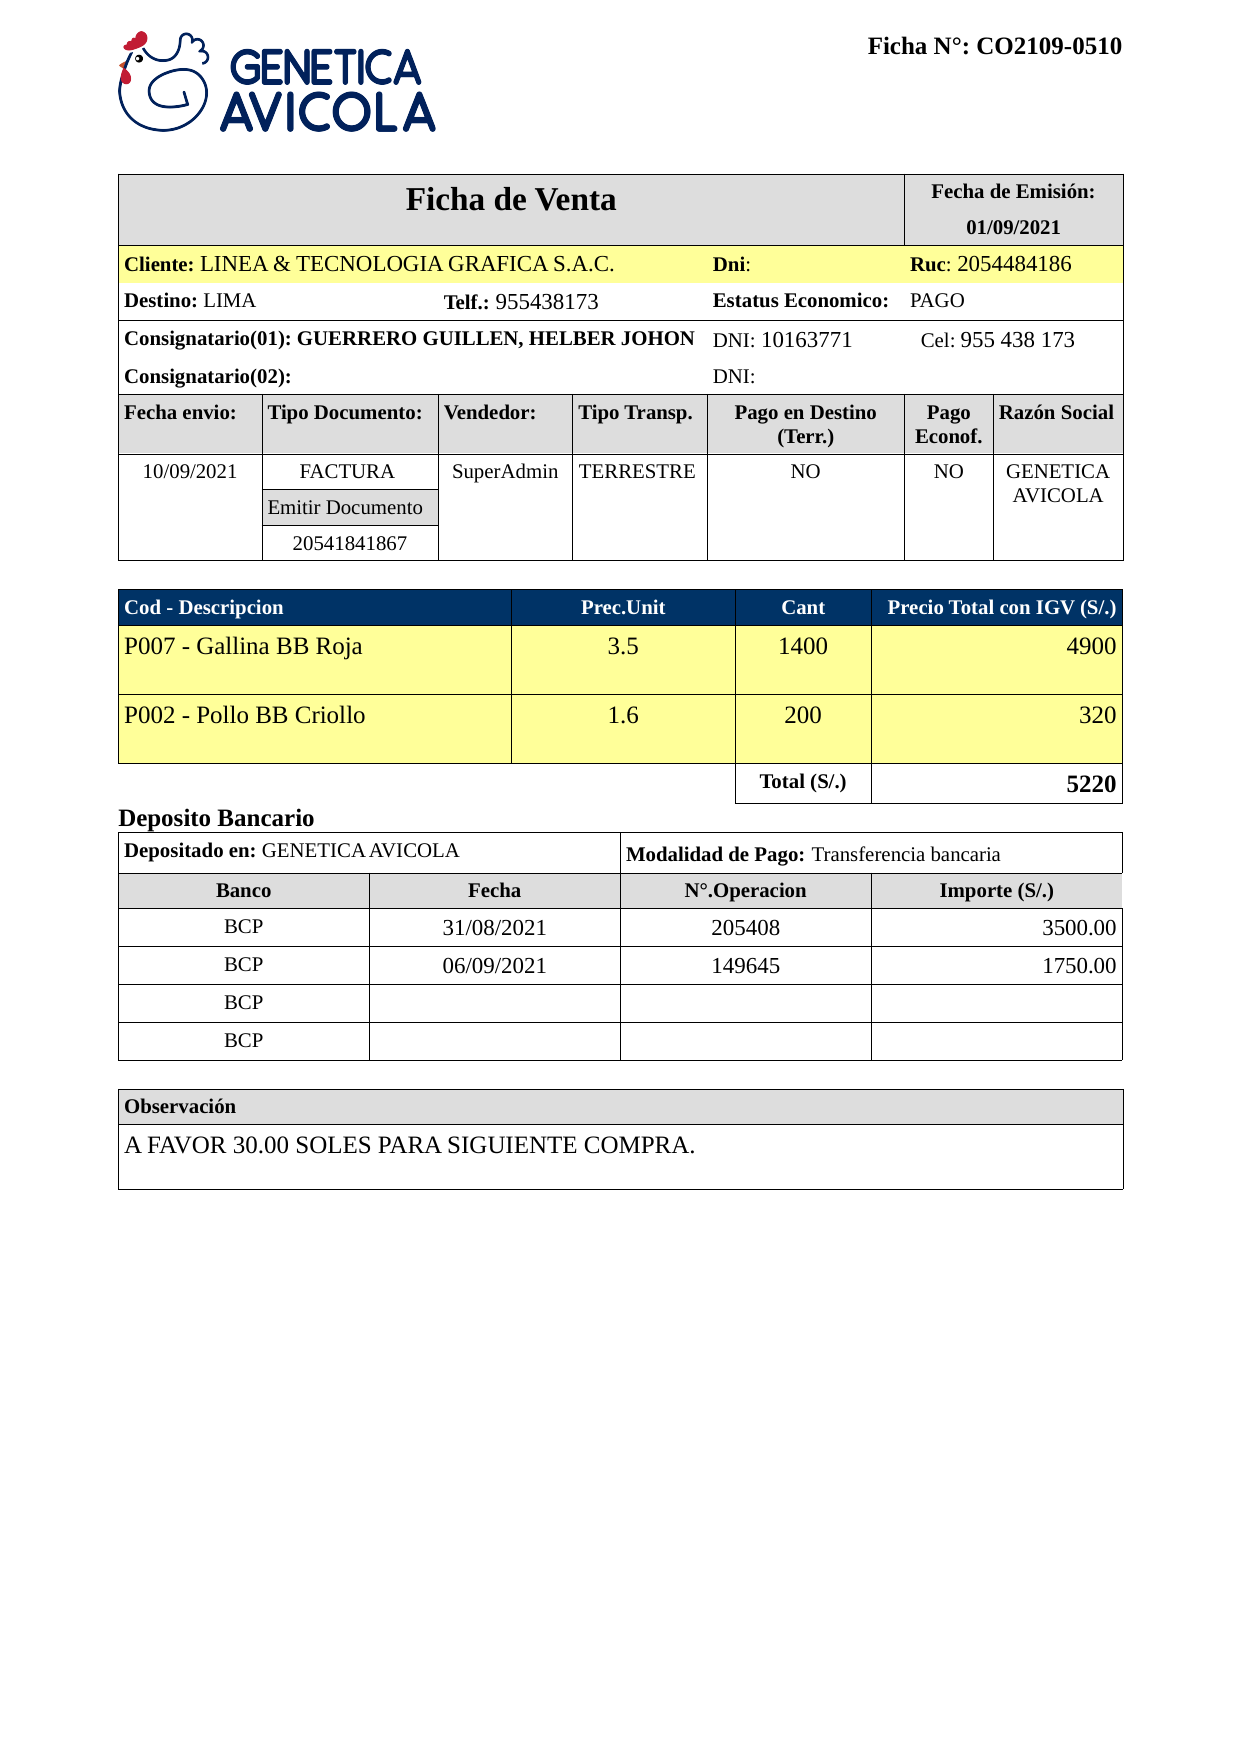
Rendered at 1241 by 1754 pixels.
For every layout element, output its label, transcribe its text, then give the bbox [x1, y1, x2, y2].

table_cell Fecha envio: [119, 395, 262, 453]
table_cell [872, 1023, 1122, 1060]
table_cell BCP [119, 1023, 369, 1060]
table_cell Tipo Documento: [263, 395, 438, 453]
table_header Observación [119, 1090, 1123, 1124]
picture [118, 31, 436, 132]
table_cell Ruc: 2054484186 [904, 246, 1123, 283]
table_cell SuperAdmin [439, 455, 572, 560]
table_cell Consignatario(01): GUERRERO GUILLEN, HELBER JOHON [119, 321, 707, 358]
table_cell 200 [736, 695, 871, 763]
table_cell Telf.: 955438173 [438, 283, 707, 320]
text Deposito Bancario [118, 803, 1122, 832]
table_header Cod - Descripcion [119, 590, 511, 625]
table_cell Pago Econof. [905, 395, 993, 453]
table_cell BCP [119, 985, 369, 1022]
table_header Modalidad de Pago: Transferencia bancaria [621, 833, 1122, 872]
table_cell 320 [872, 695, 1122, 763]
table_cell [872, 985, 1122, 1022]
table_cell FACTURA [263, 455, 438, 489]
table_cell PAGO [904, 283, 1123, 320]
table_cell [511, 764, 735, 803]
table_cell 3.5 [512, 626, 735, 694]
table_cell 1400 [736, 626, 871, 694]
table_cell P002 - Pollo BB Criollo [119, 695, 511, 763]
table_cell 1.6 [512, 695, 735, 763]
table_cell BCP [119, 909, 369, 946]
table_cell DNI: [707, 358, 1123, 394]
table_cell Consignatario(02): [119, 358, 707, 394]
table_cell P007 - Gallina BB Roja [119, 626, 511, 694]
table_cell 5220 [872, 764, 1122, 803]
table_cell 06/09/2021 [370, 947, 620, 984]
table_cell Razón Social [994, 395, 1123, 453]
table_cell 149645 [621, 947, 871, 984]
table_cell Destino: LIMA [119, 283, 438, 320]
table_cell 31/08/2021 [370, 909, 620, 946]
table_cell Importe (S/.) [872, 874, 1122, 908]
table_cell [118, 764, 511, 803]
table_cell Emitir Documento [263, 490, 438, 525]
table_header Prec.Unit [512, 590, 735, 625]
table_cell Fecha [370, 874, 620, 908]
table_cell NO [708, 455, 904, 560]
table_cell Dni: [707, 246, 904, 283]
table_cell [370, 1023, 620, 1060]
table_cell TERRESTRE [573, 455, 707, 560]
table_cell 01/09/2021 [905, 209, 1123, 245]
table_cell Total (S/.) [736, 764, 871, 803]
table_cell A FAVOR 30.00 SOLES PARA SIGUIENTE COMPRA. [119, 1125, 1123, 1189]
table_cell NO [905, 455, 993, 560]
table_cell Cliente: LINEA & TECNOLOGIA GRAFICA S.A.C. [119, 246, 707, 283]
table_cell 10/09/2021 [119, 455, 262, 560]
table_header Cant [736, 590, 871, 625]
table_cell Cel: 955 438 173 [915, 321, 1123, 358]
table_header Precio Total con IGV (S/.) [872, 590, 1122, 625]
table_cell 3500.00 [872, 909, 1122, 946]
table_cell BCP [119, 947, 369, 984]
table_cell Estatus Economico: [707, 283, 904, 320]
table_cell 20541841867 [263, 526, 438, 560]
table_cell 1750.00 [872, 947, 1122, 984]
table_header Depositado en: GENETICA AVICOLA [119, 833, 620, 872]
table_cell Banco [119, 874, 369, 908]
table_header Ficha de Venta [119, 175, 904, 245]
table_cell [621, 985, 871, 1022]
table_header Fecha de Emisión: [905, 175, 1123, 209]
table_cell GENETICA AVICOLA [994, 455, 1123, 560]
table_cell Pago en Destino (Terr.) [708, 395, 904, 453]
table_cell Tipo Transp. [573, 395, 707, 453]
table_cell DNI: 10163771 [707, 321, 915, 358]
table_cell Vendedor: [439, 395, 572, 453]
table_cell N°.Operacion [621, 874, 871, 908]
table_cell 4900 [872, 626, 1122, 694]
table_cell 205408 [621, 909, 871, 946]
table_cell [621, 1023, 871, 1060]
table_cell [370, 985, 620, 1022]
